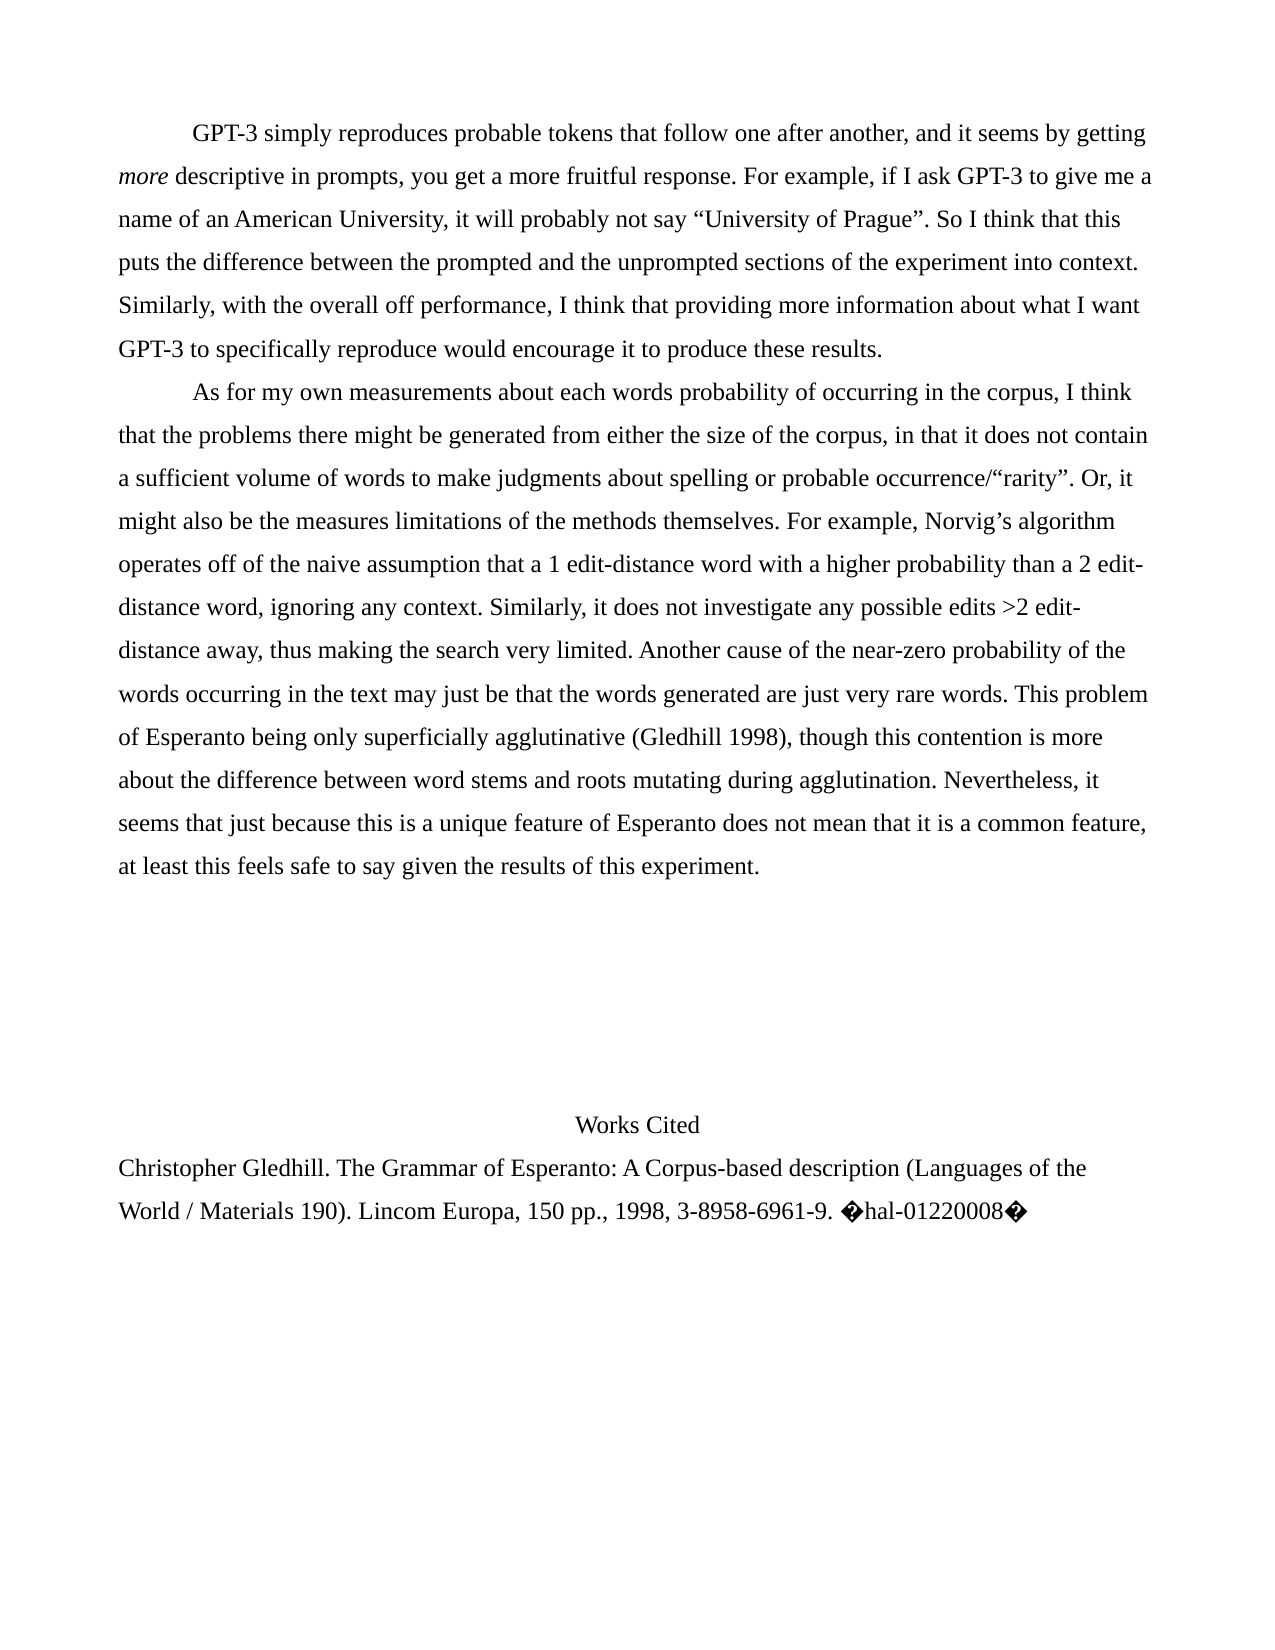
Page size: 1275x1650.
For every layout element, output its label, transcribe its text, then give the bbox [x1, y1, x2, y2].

text GPT-3 simply reproduces probable tokens that follow one after another, and it seems by getting more descriptive in prompts, you get a more fruitful response. For example, if I ask GPT-3 to give me a name of an American University, it will probably not say “University of Prague”. So I think that this puts the difference between the prompted and the unprompted sections of the experiment into context. Similarly, with the overall off performance, I think that providing more information about what I want GPT-3 to specifically reproduce would encourage it to produce these results. [118, 118, 1157, 362]
text Works Cited [118, 1110, 1157, 1139]
text As for my own measurements about each words probability of occurring in the corpus, I think that the problems there might be generated from either the size of the corpus, in that it does not contain a sufficient volume of words to make judgments about spelling or probable occurrence/“rarity”. Or, it might also be the measures limitations of the methods themselves. For example, Norvig’s algorithm operates off of the naive assumption that a 1 edit-distance word with a higher probability than a 2 edit-distance word, ignoring any context. Similarly, it does not investigate any possible edits >2 edit-distance away, thus making the search very limited. Another cause of the near-zero probability of the words occurring in the text may just be that the words generated are just very rare words. This problem of Esperanto being only superficially agglutinative (Gledhill 1998), though this contention is more about the difference between word stems and roots mutating during agglutination. Nevertheless, it seems that just because this is a unique feature of Esperanto does not mean that it is a common feature, at least this feels safe to say given the results of this experiment. [118, 377, 1157, 880]
text Christopher Gledhill. The Grammar of Esperanto: A Corpus-based description (Languages of the [118, 1153, 1157, 1182]
text World / Materials 190). Lincom Europa, 150 pp., 1998, 3-8958-6961-9. �hal-01220008� [118, 1196, 1157, 1225]
